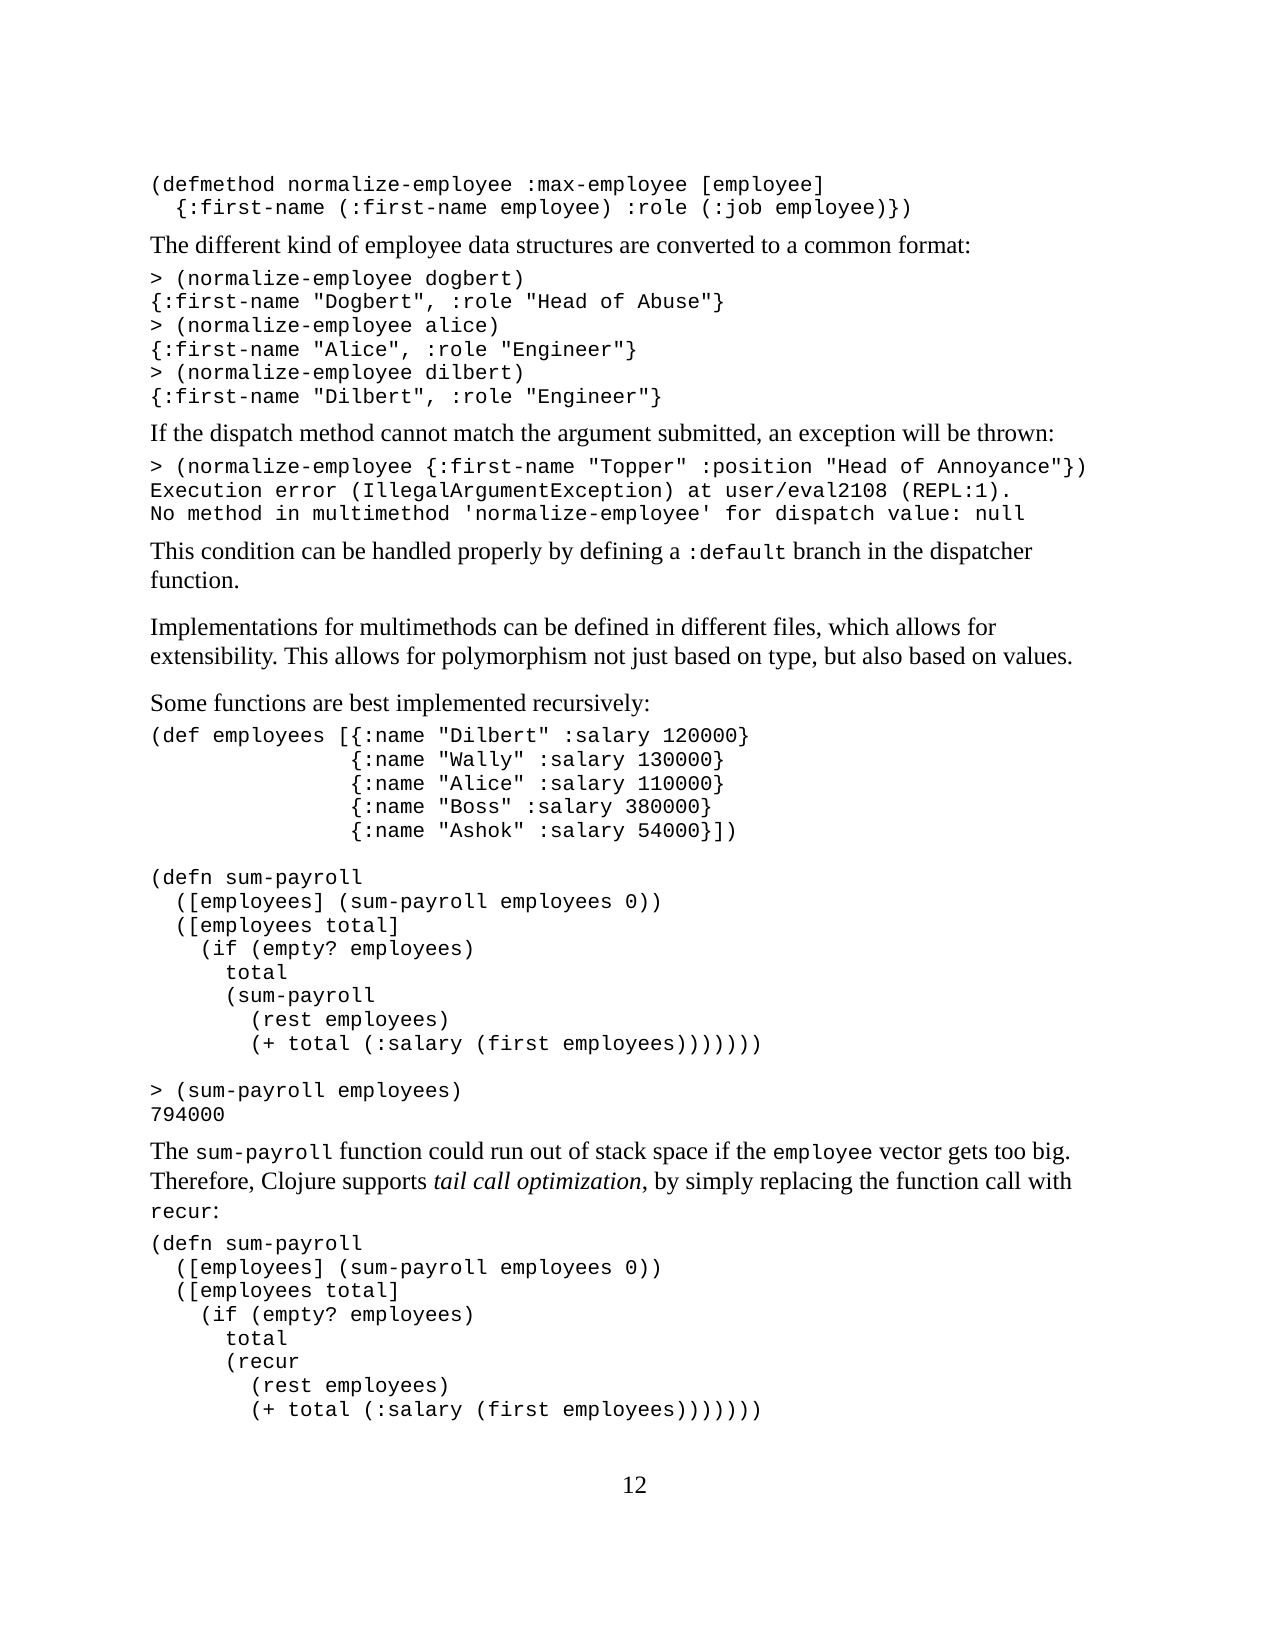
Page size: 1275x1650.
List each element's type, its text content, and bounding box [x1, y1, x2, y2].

text (if (empty? employees) [150, 1304, 1125, 1328]
text Execution error (IllegalArgumentException) at user/eval2108 (REPL:1). [150, 480, 1125, 503]
text Implementations for multimethods can be defined in different files, which allows for extensibility. This allows for polymorphism not just based on type, but also based on values. [150, 612, 1125, 670]
text (+ total (:salary (first employees))))))) [150, 1033, 1125, 1056]
text (defmethod normalize-employee :max-employee [employee] [150, 174, 1125, 197]
text {:name "Boss" :salary 380000} [150, 796, 1125, 820]
text (def employees [{:name "Dilbert" :salary 120000} [150, 725, 1125, 749]
text > (normalize-employee {:first-name "Topper" :position "Head of Annoyance"}) [150, 456, 1125, 480]
text (rest employees) [150, 1375, 1125, 1399]
text (defn sum-payroll [150, 1233, 1125, 1257]
text {:name "Ashok" :salary 54000}]) [150, 820, 1125, 844]
text (sum-payroll [150, 986, 1125, 1009]
text The different kind of employee data structures are converted to a common format: [150, 230, 1125, 259]
text {:name "Wally" :salary 130000} [150, 749, 1125, 773]
text (+ total (:salary (first employees))))))) [150, 1399, 1125, 1422]
text > (sum-payroll employees) [150, 1080, 1125, 1104]
text 794000 [150, 1104, 1125, 1127]
text The sum-payroll function could run out of stack space if the employee vector gets too big. Therefore, Clojure supports tail call optimization, by simply replacing the function call with recur: [150, 1136, 1125, 1224]
text (recur [150, 1351, 1125, 1375]
text {:first-name (:first-name employee) :role (:job employee)}) [150, 197, 1125, 221]
text > (normalize-employee alice) [150, 315, 1125, 338]
text (defn sum-payroll [150, 867, 1125, 891]
text total [150, 962, 1125, 986]
text Some functions are best implemented recursively: [150, 688, 1125, 716]
text {:first-name "Dogbert", :role "Head of Abuse"} [150, 291, 1125, 315]
text {:name "Alice" :salary 110000} [150, 773, 1125, 796]
text {:first-name "Alice", :role "Engineer"} [150, 338, 1125, 362]
text (if (empty? employees) [150, 938, 1125, 962]
text > (normalize-employee dogbert) [150, 268, 1125, 291]
text If the dispatch method cannot match the argument submitted, an exception will be thrown: [150, 418, 1125, 447]
text total [150, 1328, 1125, 1351]
text ([employees] (sum-payroll employees 0)) [150, 1257, 1125, 1281]
text ([employees total] [150, 1281, 1125, 1304]
text ([employees] (sum-payroll employees 0)) [150, 891, 1125, 914]
text No method in multimethod 'normalize-employee' for dispatch value: null [150, 503, 1125, 527]
text This condition can be handled properly by defining a :default branch in the dispatcher function. [150, 536, 1125, 594]
text ([employees total] [150, 914, 1125, 938]
text (rest employees) [150, 1009, 1125, 1033]
text {:first-name "Dilbert", :role "Engineer"} [150, 386, 1125, 409]
text > (normalize-employee dilbert) [150, 362, 1125, 386]
